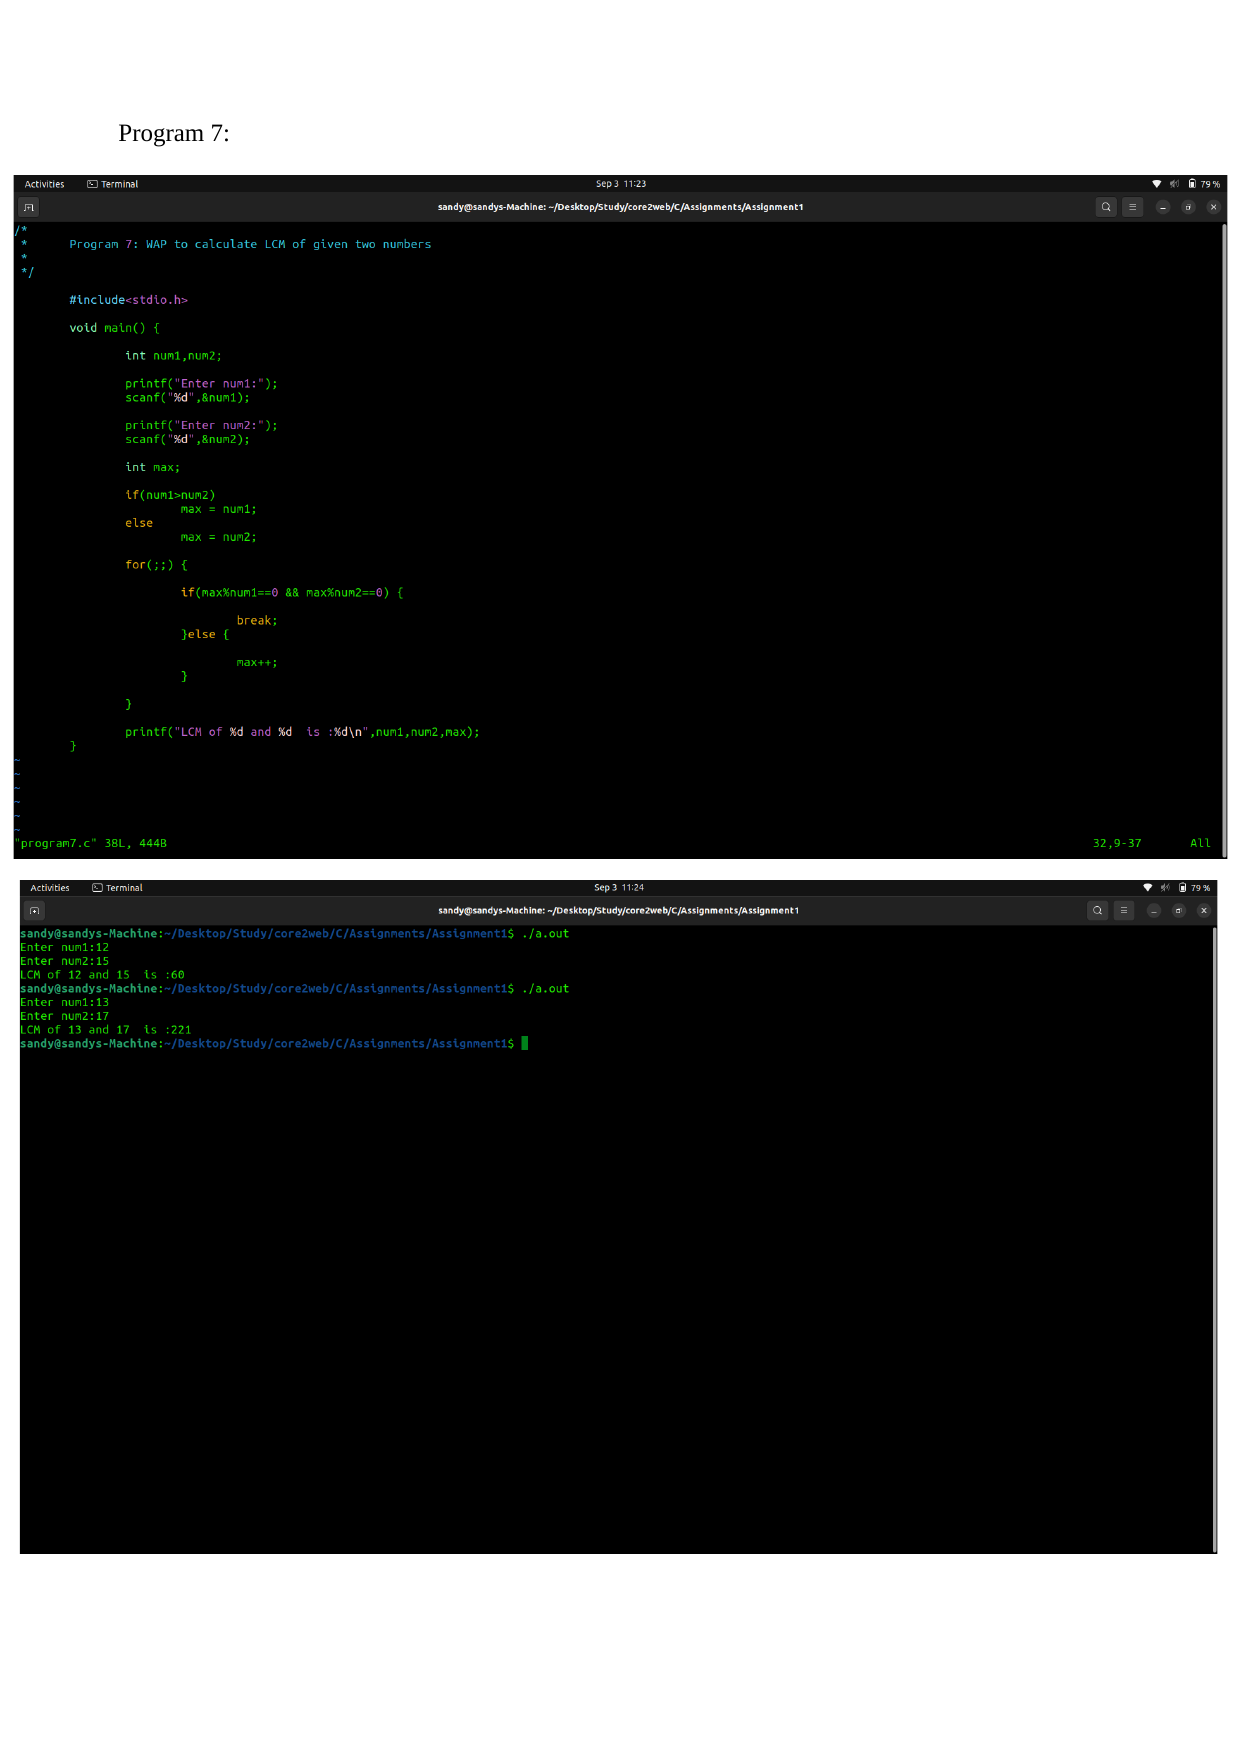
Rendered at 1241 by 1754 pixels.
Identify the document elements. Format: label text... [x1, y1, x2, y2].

picture [19, 880, 1218, 1554]
picture [13, 175, 1228, 859]
text Program 7: [118, 118, 1122, 147]
